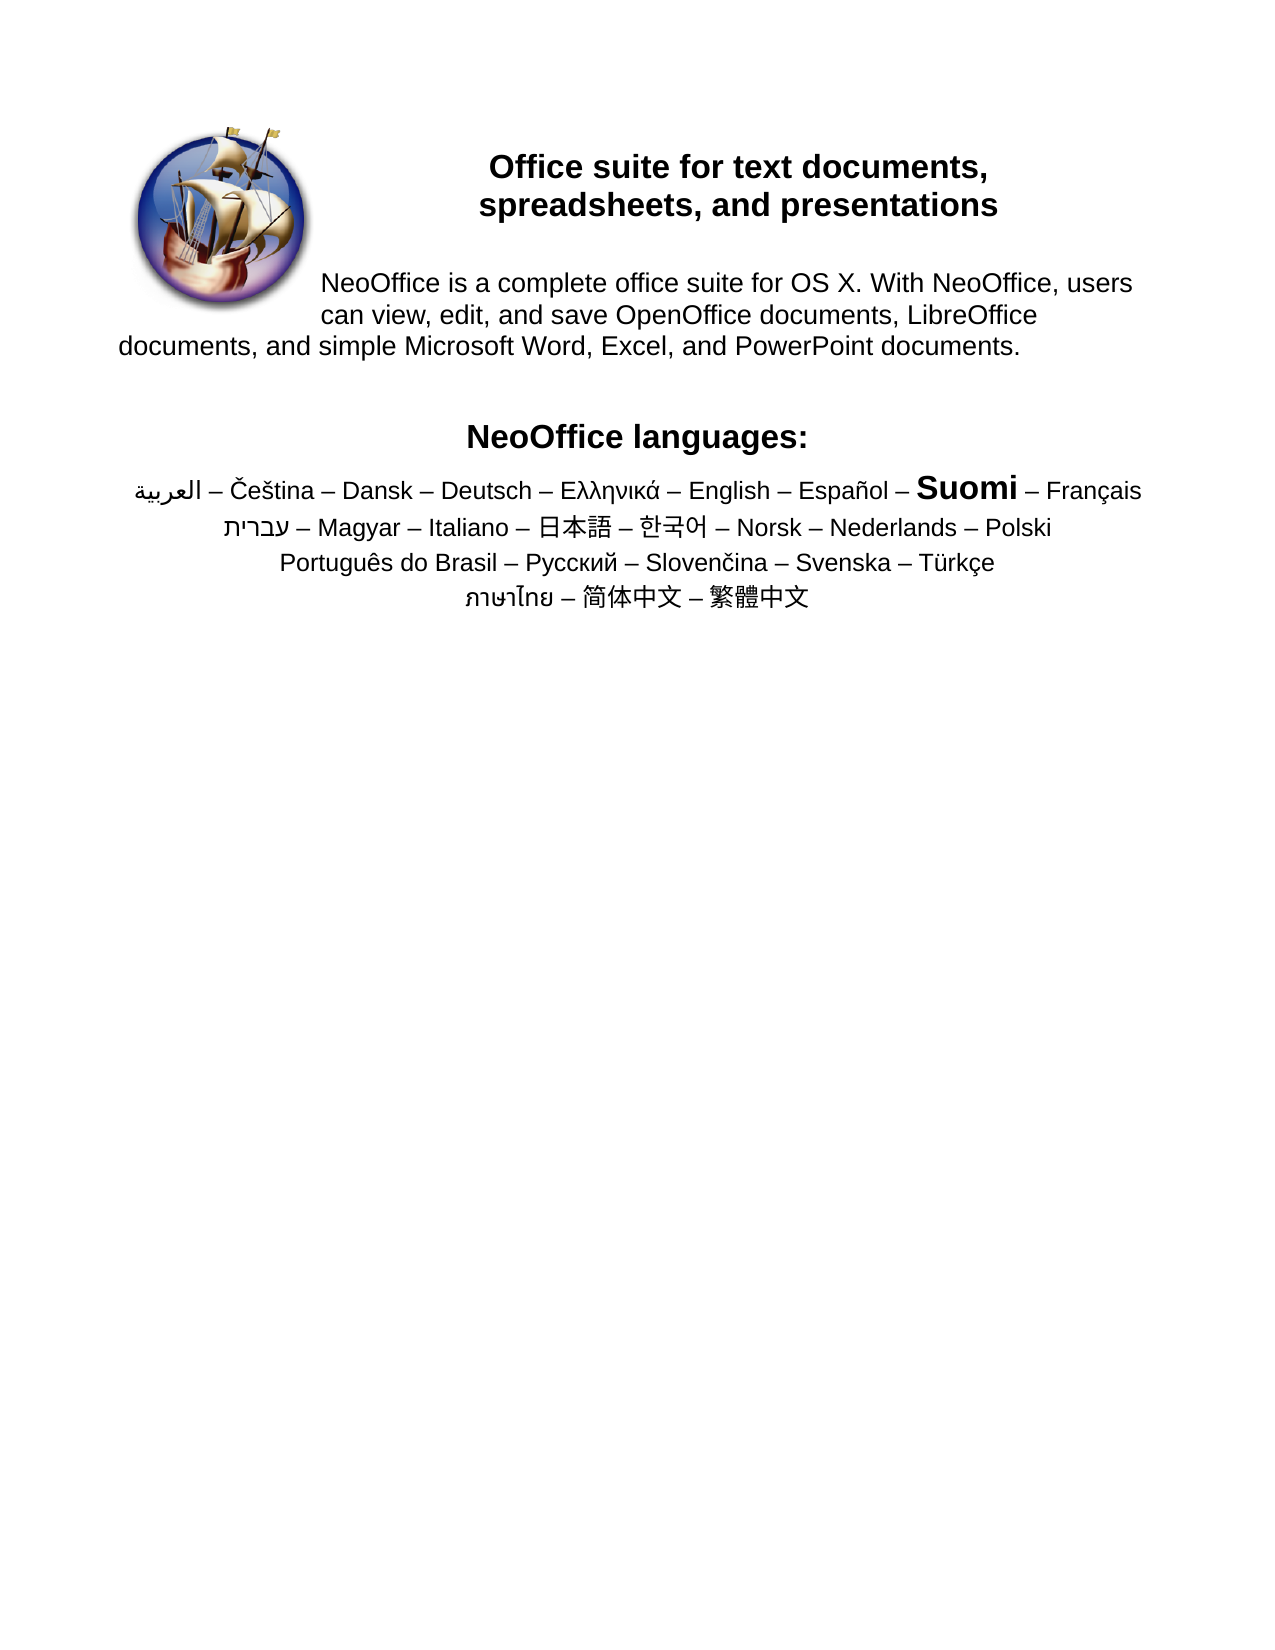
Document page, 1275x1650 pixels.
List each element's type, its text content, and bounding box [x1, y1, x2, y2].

text spreadsheets, and presentations [321, 185, 1157, 224]
text ภาษาไทย – 简体中文 – 繁體中文 [118, 582, 1157, 611]
text NeoOffice is a complete office suite for OS X. With NeoOffice, users can view, edit, and save OpenOffice documents, LibreOffice documents, and simple Microsoft Word, Excel, and PowerPoint documents. [118, 267, 1157, 361]
picture [120, 119, 321, 319]
text العربية – Čeština – Dansk – Deutsch – Ελληνικά – English – Español – Suomi – Français [118, 468, 1157, 507]
text Português do Brasil – Pусский – Slovenčina – Svenska – Türkçe [118, 548, 1157, 576]
text NeoOffice languages: [118, 417, 1157, 456]
text Office suite for text documents, [118, 118, 1157, 185]
text עברית – Magyar – Italiano – 日本語 – 한국어 – Norsk – Nederlands – Polski [118, 513, 1157, 542]
